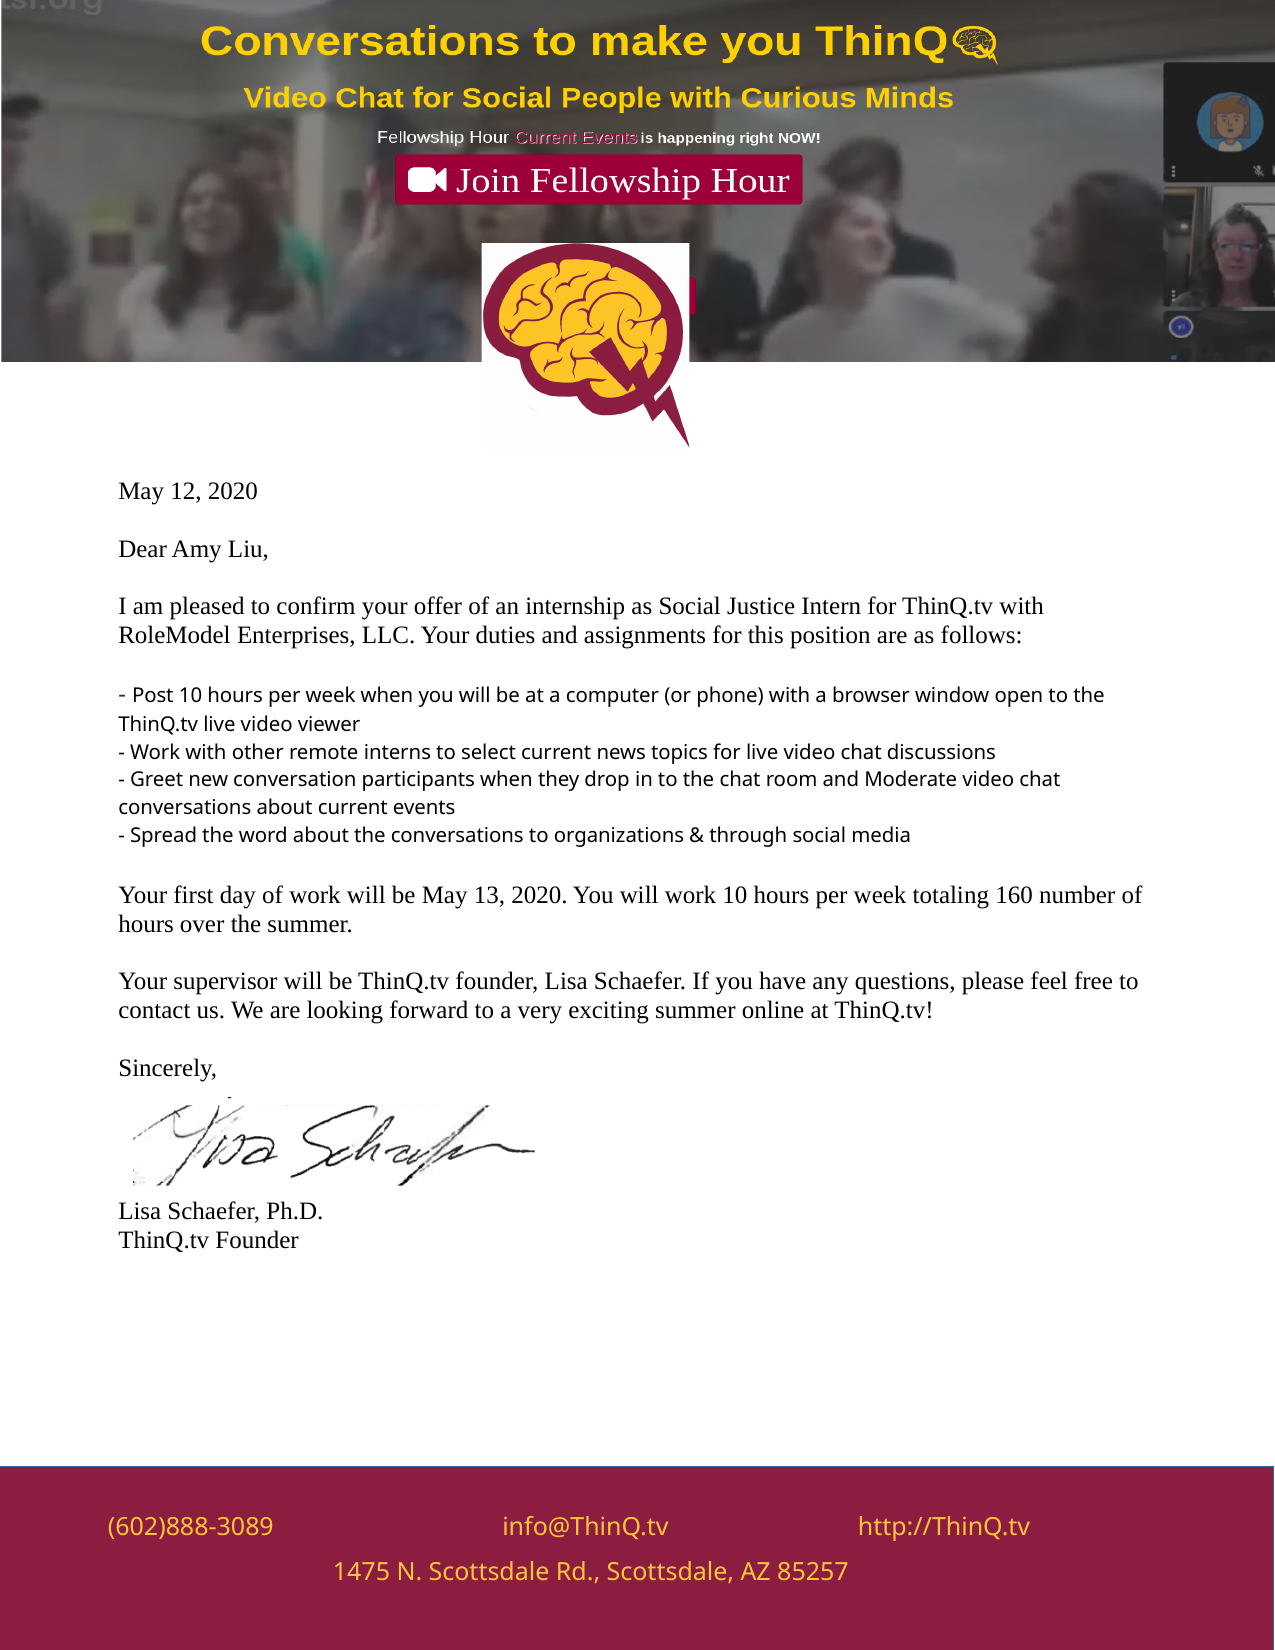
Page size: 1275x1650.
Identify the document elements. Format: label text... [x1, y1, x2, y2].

text - Spread the word about the conversations to organizations & through social media [118, 820, 1157, 848]
text - Greet new conversation participants when they drop in to the chat room and Moderate video chat conversations about current events [118, 765, 1157, 820]
text ThinQ.tv Founder [118, 1225, 1157, 1254]
picture [120, 1097, 540, 1189]
text Your first day of work will be May 13, 2020. You will work 10 hours per week totaling 160 number of hours over the summer. [118, 880, 1157, 938]
text Dear Amy Liu, [118, 534, 1157, 563]
picture [1, 0, 1275, 452]
text I am pleased to confirm your offer of an internship as Social Justice Intern for ThinQ.tv with RoleModel Enterprises, LLC. Your duties and assignments for this position are as follows: [118, 591, 1157, 649]
text Your supervisor will be ThinQ.tv founder, Lisa Schaefer. If you have any questions, please feel free to contact us. We are looking forward to a very exciting summer online at ThinQ.tv! [118, 966, 1157, 1024]
text - Work with other remote interns to select current news topics for live video chat discussions [118, 737, 1157, 765]
text Lisa Schaefer, Ph.D. [118, 1196, 1157, 1225]
text Sincerely, [118, 1053, 1157, 1081]
text - Post 10 hours per week when you will be at a computer (or phone) with a browser window open to the ThinQ.tv live video viewer [118, 678, 1157, 737]
text May 12, 2020 [118, 476, 1157, 505]
